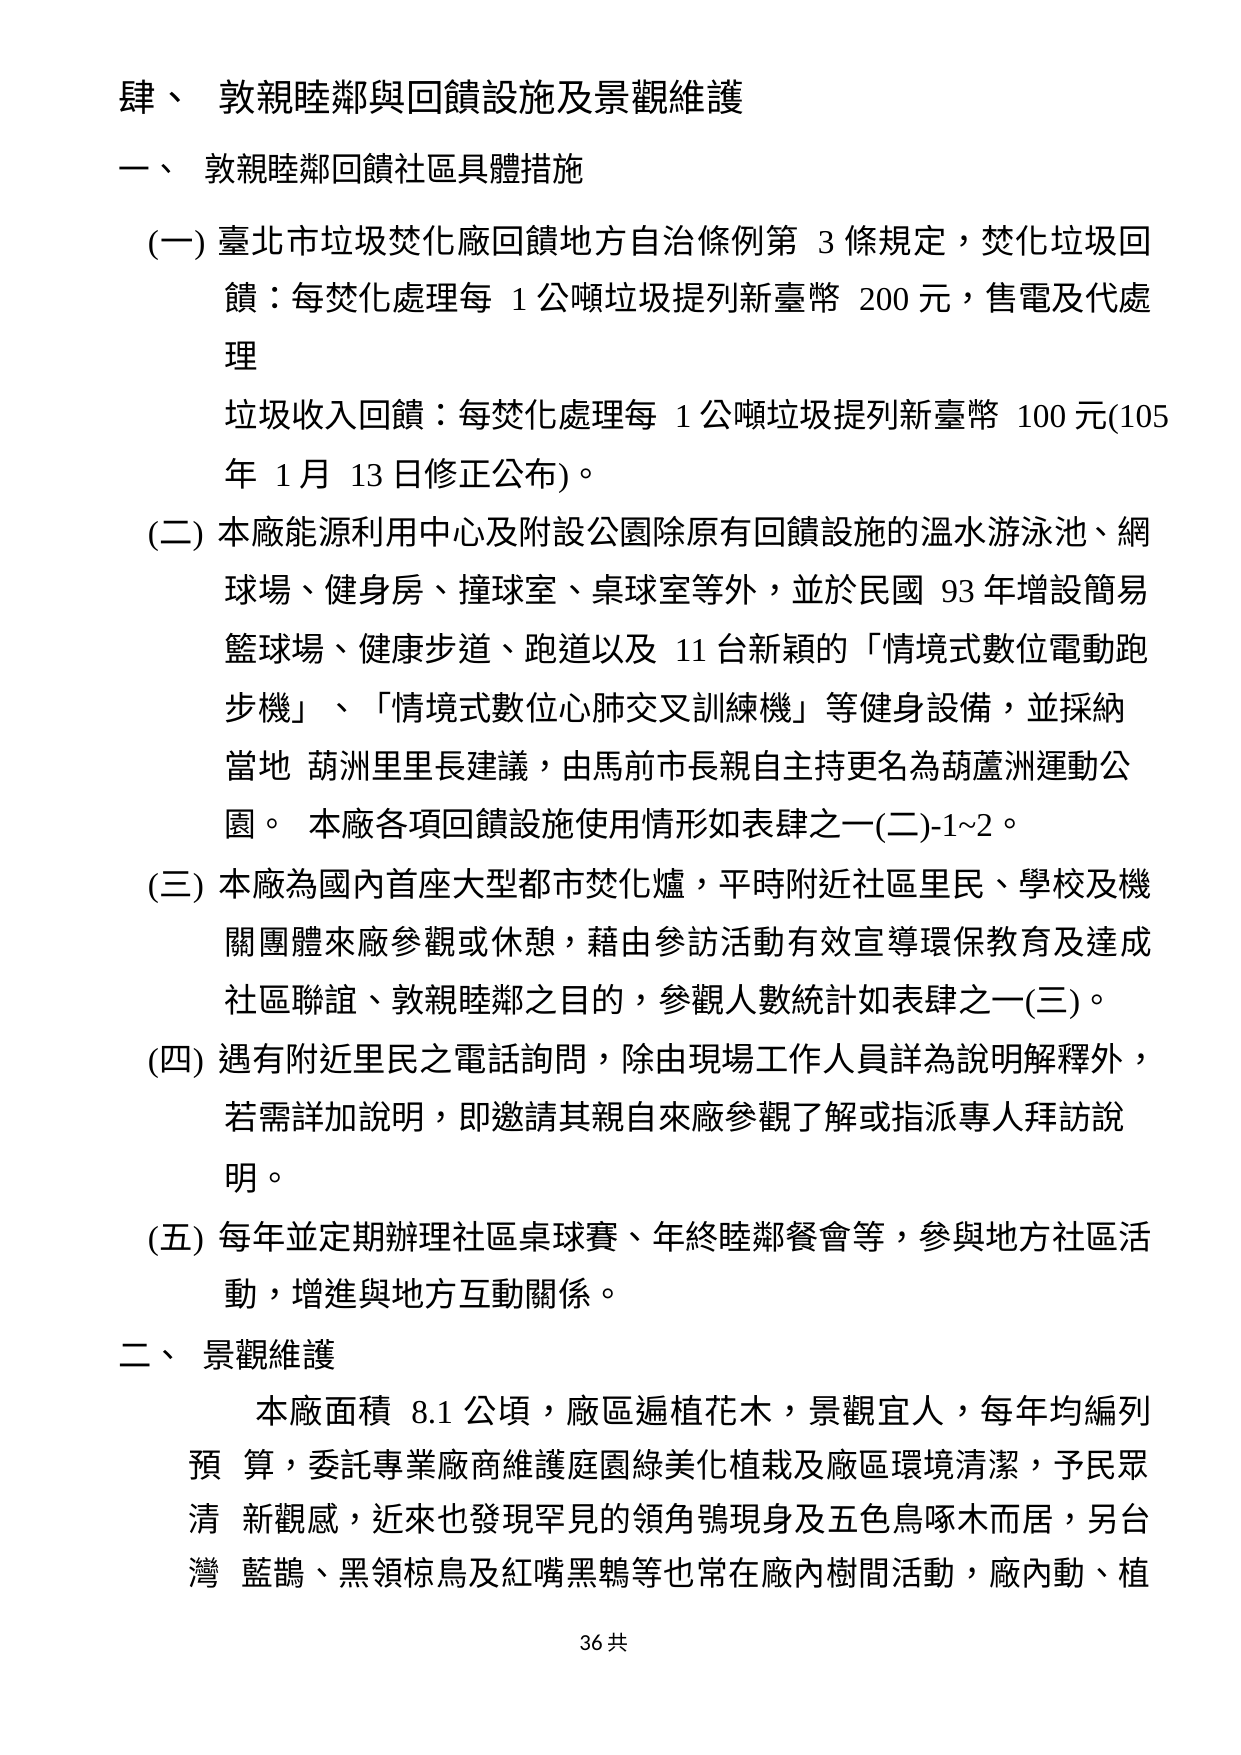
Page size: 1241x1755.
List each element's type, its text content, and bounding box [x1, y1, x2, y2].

text (四) 遇有附近里民之電話詢問，除由現場工作人員詳為說明解釋外， 若需詳加說明，即邀請其親自來廠參觀了解或指派專人拜訪說 [148, 1033, 1158, 1139]
text 籃球場、健康步道、跑道以及 11 台新穎的「情境式數位電動跑 步機」、「情境式數位心肺交叉訓練機」等健身設備，並採納當地 葫洲里里長建議，由馬前市長親自主持更名為葫蘆洲運動公園。 本廠各項回饋設施使用情形如表肆之一(二)-1~2。 [224, 623, 1158, 846]
text 本廠面積 8.1 公頃，廠區遍植花木，景觀宜人，每年均編列預 算，委託專業廠商維護庭園綠美化植栽及廠區環境清潔，予民眾清 新觀感，近來也發現罕見的領角鴞現身及五色鳥啄木而居，另台灣 藍鵲、黑領椋鳥及紅嘴黑鵯等也常在廠內樹間活動，廠內動、植 [189, 1385, 1152, 1595]
text 年 1 月 13 日修正公布)。 [224, 447, 1170, 496]
text 一、 敦親睦鄰回饋社區具體措施 [118, 143, 1170, 191]
text 二、 景觀維護 [118, 1329, 1170, 1377]
text (三) 本廠為國內首座大型都市焚化爐，平時附近社區里民、學校及機 關團體來廠參觀或休憩，藉由參訪活動有效宣導環保教育及達成 社區聯誼、敦親睦鄰之目的，參觀人數統計如表肆之一(三)。 [148, 858, 1152, 1022]
text (一) 臺北市垃圾焚化廠回饋地方自治條例第 3 條規定，焚化垃圾回 饋：每焚化處理每 1 公噸垃圾提列新臺幣 200 元，售電及代處理 [148, 214, 1152, 378]
subtitle 肆、 敦親睦鄰與回饋設施及景觀維護 [118, 75, 1170, 121]
text 明。 [224, 1152, 1170, 1200]
text (二) 本廠能源利用中心及附設公園除原有回饋設施的溫水游泳池、網 球場、健身房、撞球室、桌球室等外，並於民國 93 年增設簡易 [148, 506, 1152, 612]
text (五) 每年並定期辦理社區桌球賽、年終睦鄰餐會等，參與地方社區活 動，增進與地方互動關係。 [148, 1210, 1152, 1316]
text 垃圾收入回饋：每焚化處理每 1 公噸垃圾提列新臺幣 100 元(105 [224, 389, 1170, 437]
